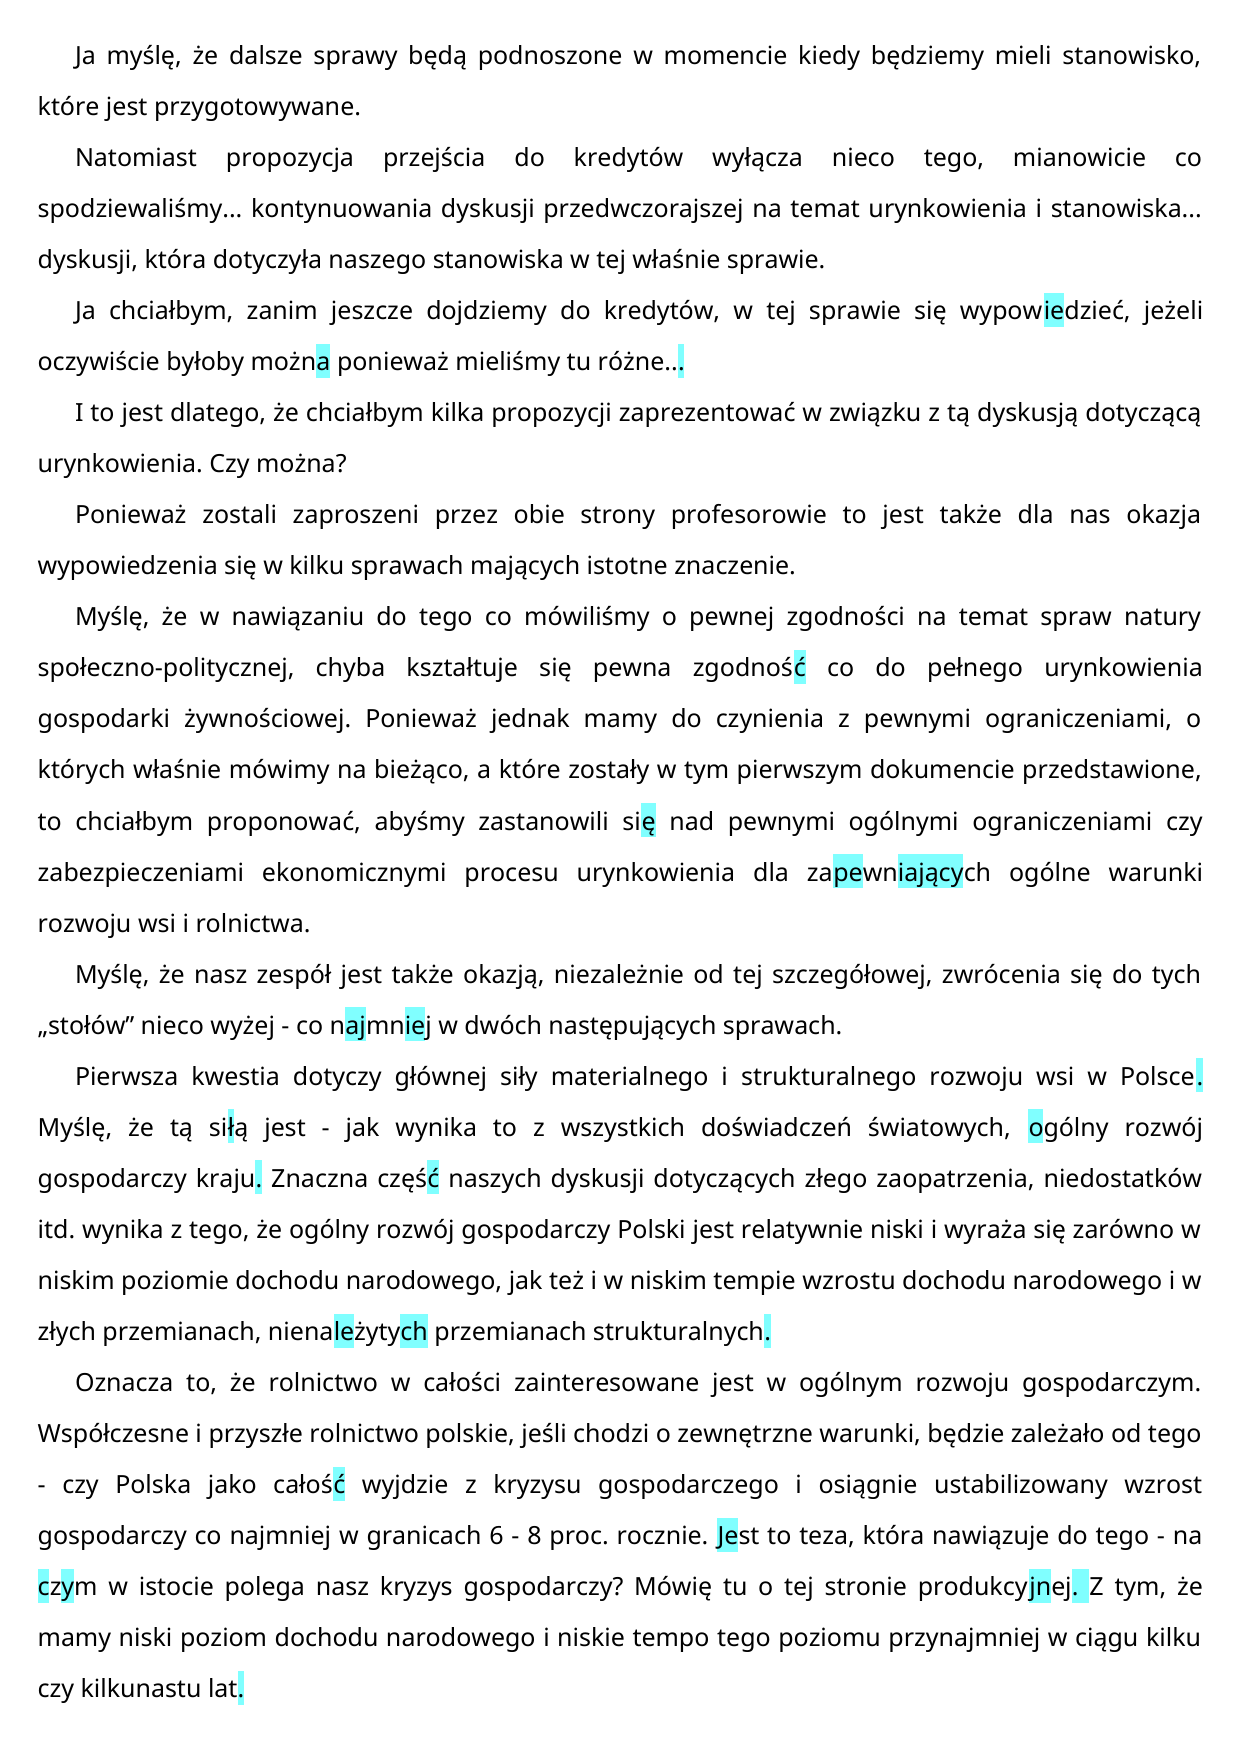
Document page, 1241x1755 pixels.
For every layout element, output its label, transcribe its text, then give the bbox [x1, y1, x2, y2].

text Myślę, że nasz zespół jest także okazją, niezależnie od tej szczegółowej, zwrócenia się do tych „stołów” nieco wyżej - co najmniej w dwóch następujących sprawach. [37, 956, 1203, 1041]
text Pierwsza kwestia dotyczy głównej siły materialnego i strukturalnego rozwoju wsi w Polsce. Myślę, że tą siłą jest - jak wynika to z wszystkich doświadczeń światowych, ogólny rozwój gospodarczy kraju. Znaczna część naszych dyskusji dotyczących złego zaopatrzenia, niedostatków itd. wynika z tego, że ogólny rozwój gospodarczy Polski jest relatywnie niski i wyraża się zarówno w niskim poziomie dochodu narodowego, jak też i w niskim tempie wzrostu dochodu narodowego i w złych przemianach, nienależytych przemianach strukturalnych. [37, 1058, 1203, 1348]
text Natomiast propozycja przejścia do kredytów wyłącza nieco tego, mianowicie co spodziewaliśmy... kontynuowania dyskusji przedwczorajszej na temat urynkowienia i stanowiska... dyskusji, która dotyczyła naszego stanowiska w tej właśnie sprawie. [37, 139, 1203, 276]
text I to jest dlatego, że chciałbym kilka propozycji zaprezentować w związku z tą dyskusją dotyczącą urynkowienia. Czy można? [37, 395, 1203, 480]
text Oznacza to, że rolnictwo w całości zainteresowane jest w ogólnym rozwoju gospodarczym. Współczesne i przyszłe rolnictwo polskie, jeśli chodzi o zewnętrzne warunki, będzie zależało od tego - czy Polska jako całość wyjdzie z kryzysu gospodarczego i osiągnie ustabilizowany wzrost gospodarczy co najmniej w granicach 6 - 8 proc. rocznie. Jest to teza, która nawiązuje do tego - na czym w istocie polega nasz kryzys gospodarczy? Mówię tu o tej stronie produkcyjnej. Z tym, że mamy niski poziom dochodu narodowego i niskie tempo tego poziomu przynajmniej w ciągu kilku czy kilkunastu lat. [37, 1364, 1203, 1705]
text Myślę, że w nawiązaniu do tego co mówiliśmy o pewnej zgodności na temat spraw natury społeczno-politycznej, chyba kształtuje się pewna zgodność co do pełnego urynkowienia gospodarki żywnościowej. Ponieważ jednak mamy do czynienia z pewnymi ograniczeniami, o których właśnie mówimy na bieżąco, a które zostały w tym pierwszym dokumencie przedstawione, to chciałbym proponować, abyśmy zastanowili się nad pewnymi ogólnymi ograniczeniami czy zabezpieczeniami ekonomicznymi procesu urynkowienia dla zapewniających ogólne warunki rozwoju wsi i rolnictwa. [37, 599, 1203, 939]
text Ponieważ zostali zaproszeni przez obie strony profesorowie to jest także dla nas okazja wypowiedzenia się w kilku sprawach mających istotne znaczenie. [37, 497, 1203, 582]
text Ja myślę, że dalsze sprawy będą podnoszone w momencie kiedy będziemy mieli stanowisko, które jest przygotowywane. [37, 37, 1203, 123]
text Ja chciałbym, zanim jeszcze dojdziemy do kredytów, w tej sprawie się wypowiedzieć, jeżeli oczywiście byłoby można ponieważ mieliśmy tu różne... [37, 293, 1203, 378]
